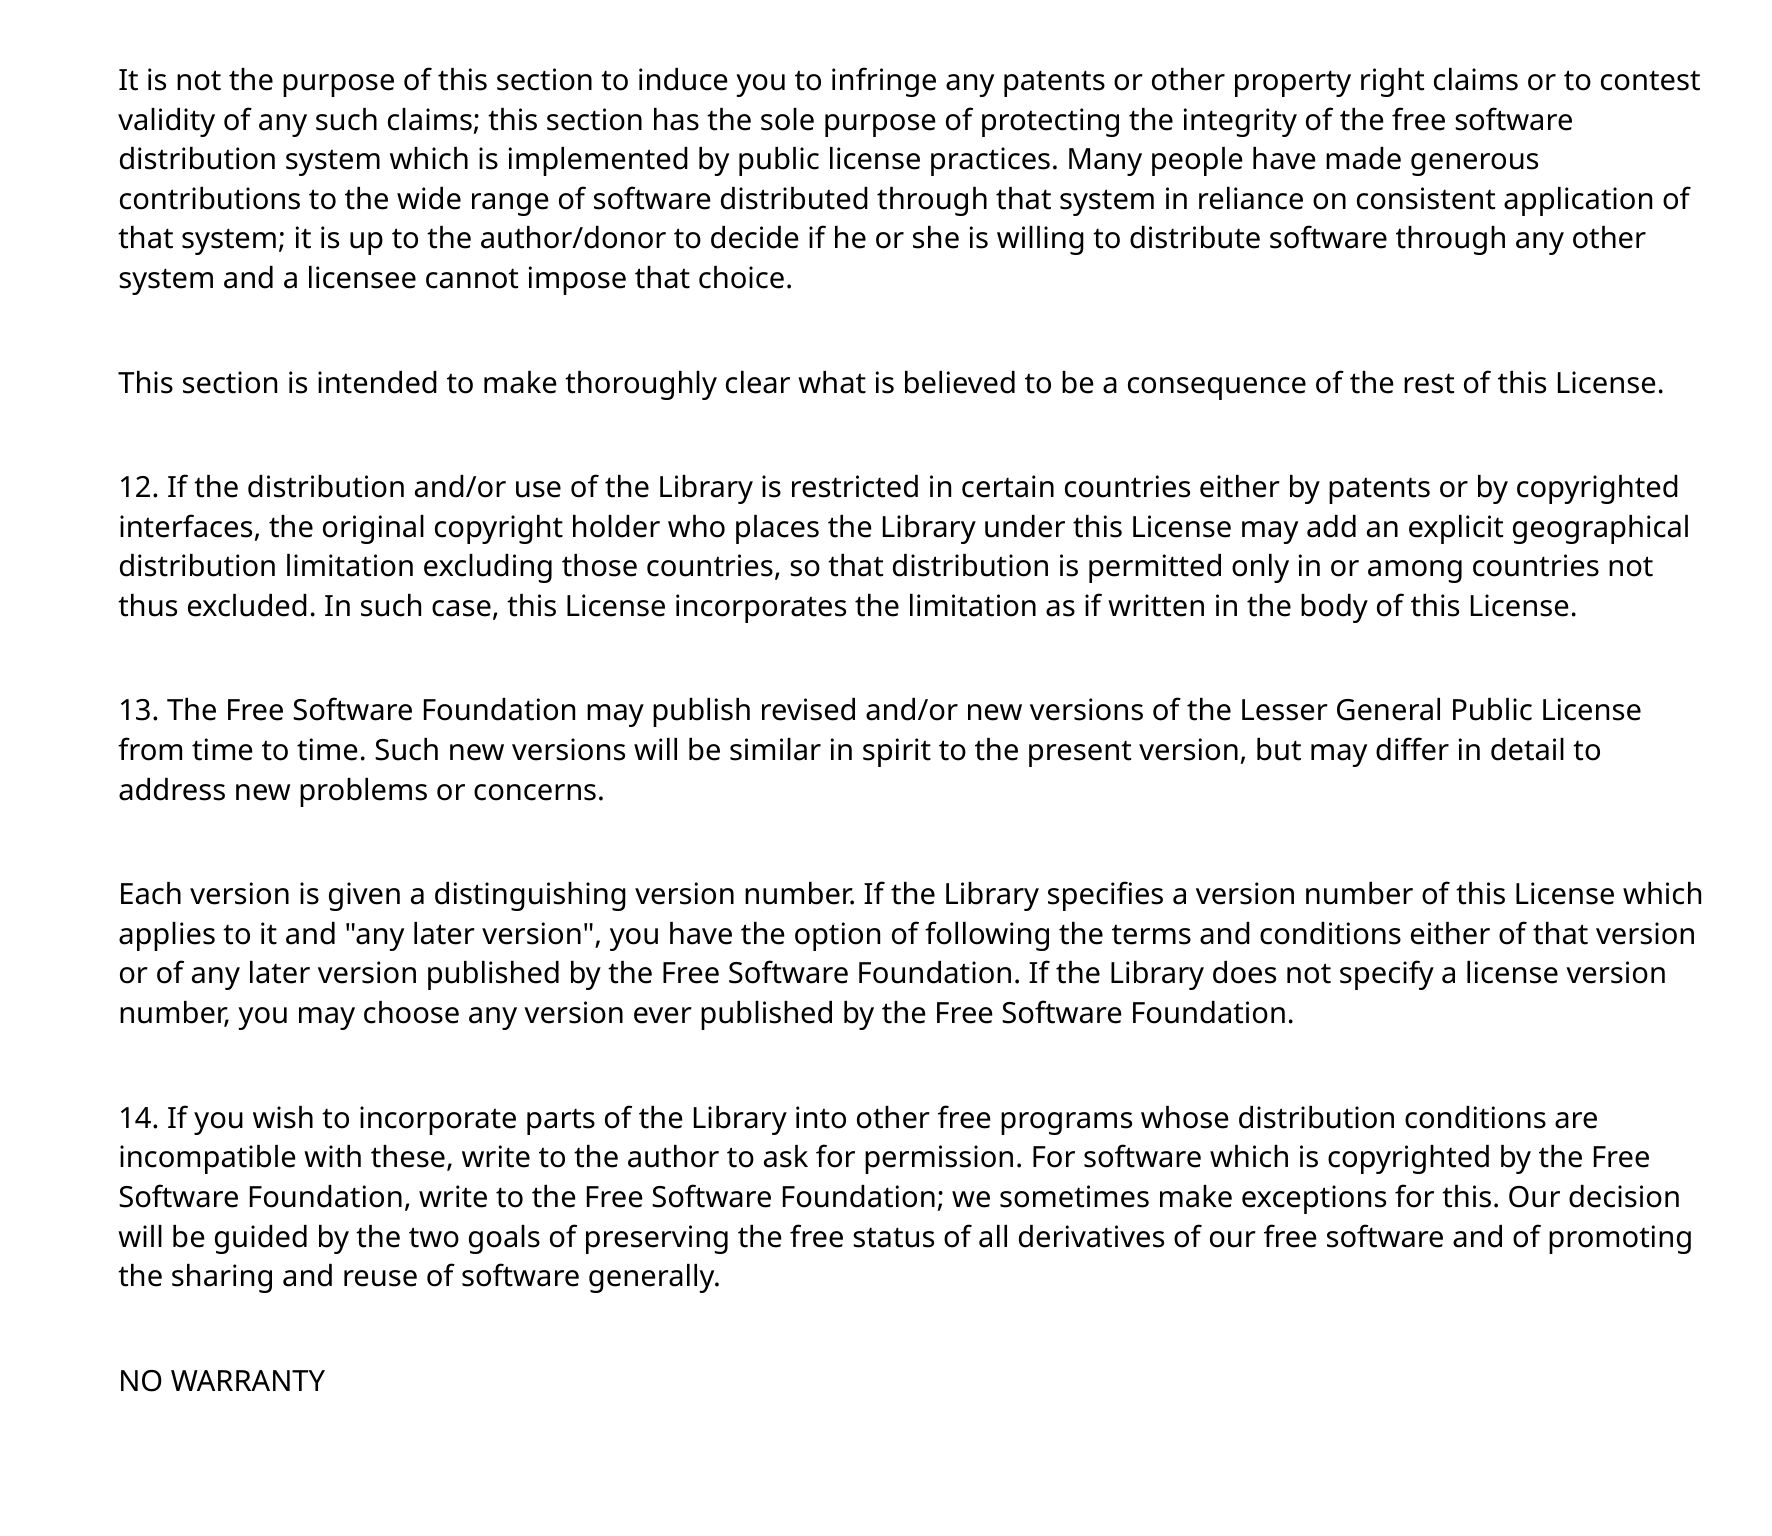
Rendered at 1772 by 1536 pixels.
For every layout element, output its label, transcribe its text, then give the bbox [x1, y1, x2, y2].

text It is not the purpose of this section to induce you to infringe any patents or other property right claims or to contest validity of any such claims; this section has the sole purpose of protecting the integrity of the free software distribution system which is implemented by public license practices. Many people have made generous contributions to the wide range of software distributed through that system in reliance on consistent application of that system; it is up to the author/donor to decide if he or she is willing to distribute software through any other system and a licensee cannot impose that choice. [118, 59, 1713, 297]
text 14. If you wish to incorporate parts of the Library into other free programs whose distribution conditions are incompatible with these, write to the author to ask for permission. For software which is copyrighted by the Free Software Foundation, write to the Free Software Foundation; we sometimes make exceptions for this. Our decision will be guided by the two goals of preserving the free status of all derivatives of our free software and of promoting the sharing and reuse of software generally. [118, 1097, 1713, 1295]
text Each version is given a distinguishing version number. If the Library specifies a version number of this License which applies to it and "any later version", you have the option of following the terms and conditions either of that version or of any later version published by the Free Software Foundation. If the Library does not specify a license version number, you may choose any version ever published by the Free Software Foundation. [118, 873, 1713, 1032]
text NO WARRANTY [118, 1360, 1713, 1400]
text This section is intended to make thoroughly clear what is believed to be a consequence of the rest of this License. [118, 362, 1713, 402]
text 13. The Free Software Foundation may publish revised and/or new versions of the Lesser General Public License from time to time. Such new versions will be similar in spirit to the present version, but may differ in detail to address new problems or concerns. [118, 690, 1713, 809]
text 12. If the distribution and/or use of the Library is restricted in certain countries either by patents or by copyrighted interfaces, the original copyright holder who places the Library under this License may add an explicit geographical distribution limitation excluding those countries, so that distribution is permitted only in or among countries not thus excluded. In such case, this License incorporates the limitation as if written in the body of this License. [118, 466, 1713, 625]
